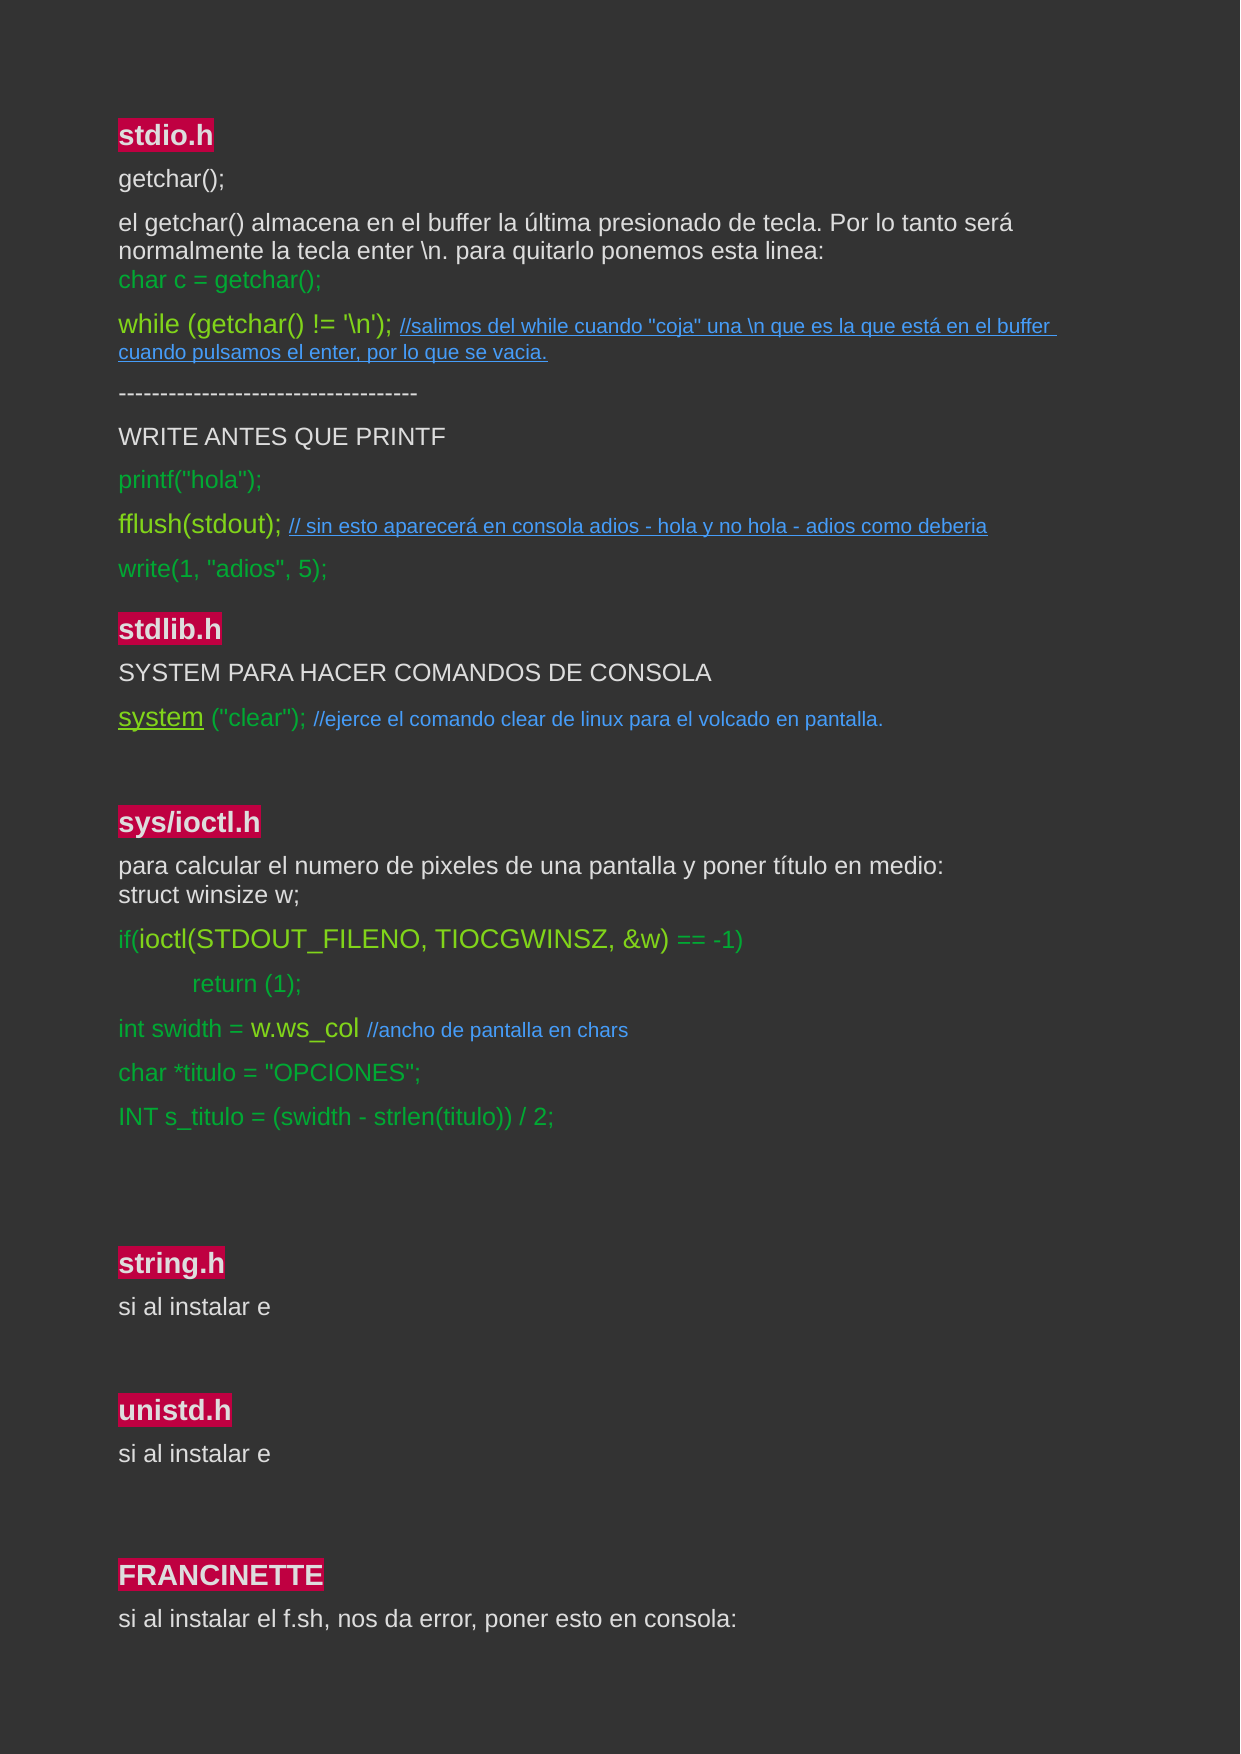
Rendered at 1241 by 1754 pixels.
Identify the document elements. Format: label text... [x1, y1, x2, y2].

subtitle FRANCINETTE [324, 1558, 1122, 1591]
text int swidth = w.ws_col //ancho de pantalla en chars [118, 1012, 1122, 1043]
text si al instalar e [118, 1292, 1122, 1321]
subtitle string.h [225, 1246, 1122, 1279]
subtitle stdio.h [214, 118, 1122, 152]
text el getchar() almacena en el buffer la última presionado de tecla. Por lo tanto será normalmente la tecla enter \n. para quitarlo ponemos esta linea: char c = getchar(); [118, 207, 1122, 294]
text para calcular el numero de pixeles de una pantalla y poner título en medio: struct winsize w; [118, 851, 1122, 908]
text si al instalar el f.sh, nos da error, poner esto en consola: [118, 1604, 1122, 1633]
subtitle unistd.h [232, 1393, 1122, 1427]
text WRITE ANTES QUE PRINTF [118, 421, 1122, 450]
text while (getchar() != '\n'); //salimos del while cuando "coja" una \n que es la que está en el buffer cuando pulsamos el enter, por lo que se vacia. [118, 308, 1122, 363]
text char *titulo = "OPCIONES"; [118, 1058, 1122, 1087]
text fflush(stdout); // sin esto aparecerá en consola adios - hola y no hola - adios como deberia [118, 508, 1122, 539]
text return (1); [118, 969, 1122, 998]
text si al instalar e [118, 1439, 1122, 1468]
subtitle sys/ioctl.h [261, 805, 1122, 838]
text getchar(); [118, 164, 1122, 193]
subtitle stdlib.h [222, 612, 1122, 645]
text write(1, "adios", 5); [118, 554, 1122, 583]
text ------------------------------------ [118, 378, 1122, 407]
text INT s_titulo = (swidth - strlen(titulo)) / 2; [118, 1101, 1122, 1130]
text if(ioctl(STDOUT_FILENO, TIOCGWINSZ, &w) == -1) [118, 923, 1122, 954]
text printf("hola"); [118, 465, 1122, 493]
text system ("clear"); //ejerce el comando clear de linux para el volcado en pantalla. [118, 701, 1122, 732]
text SYSTEM PARA HACER COMANDOS DE CONSOLA [118, 658, 1122, 687]
